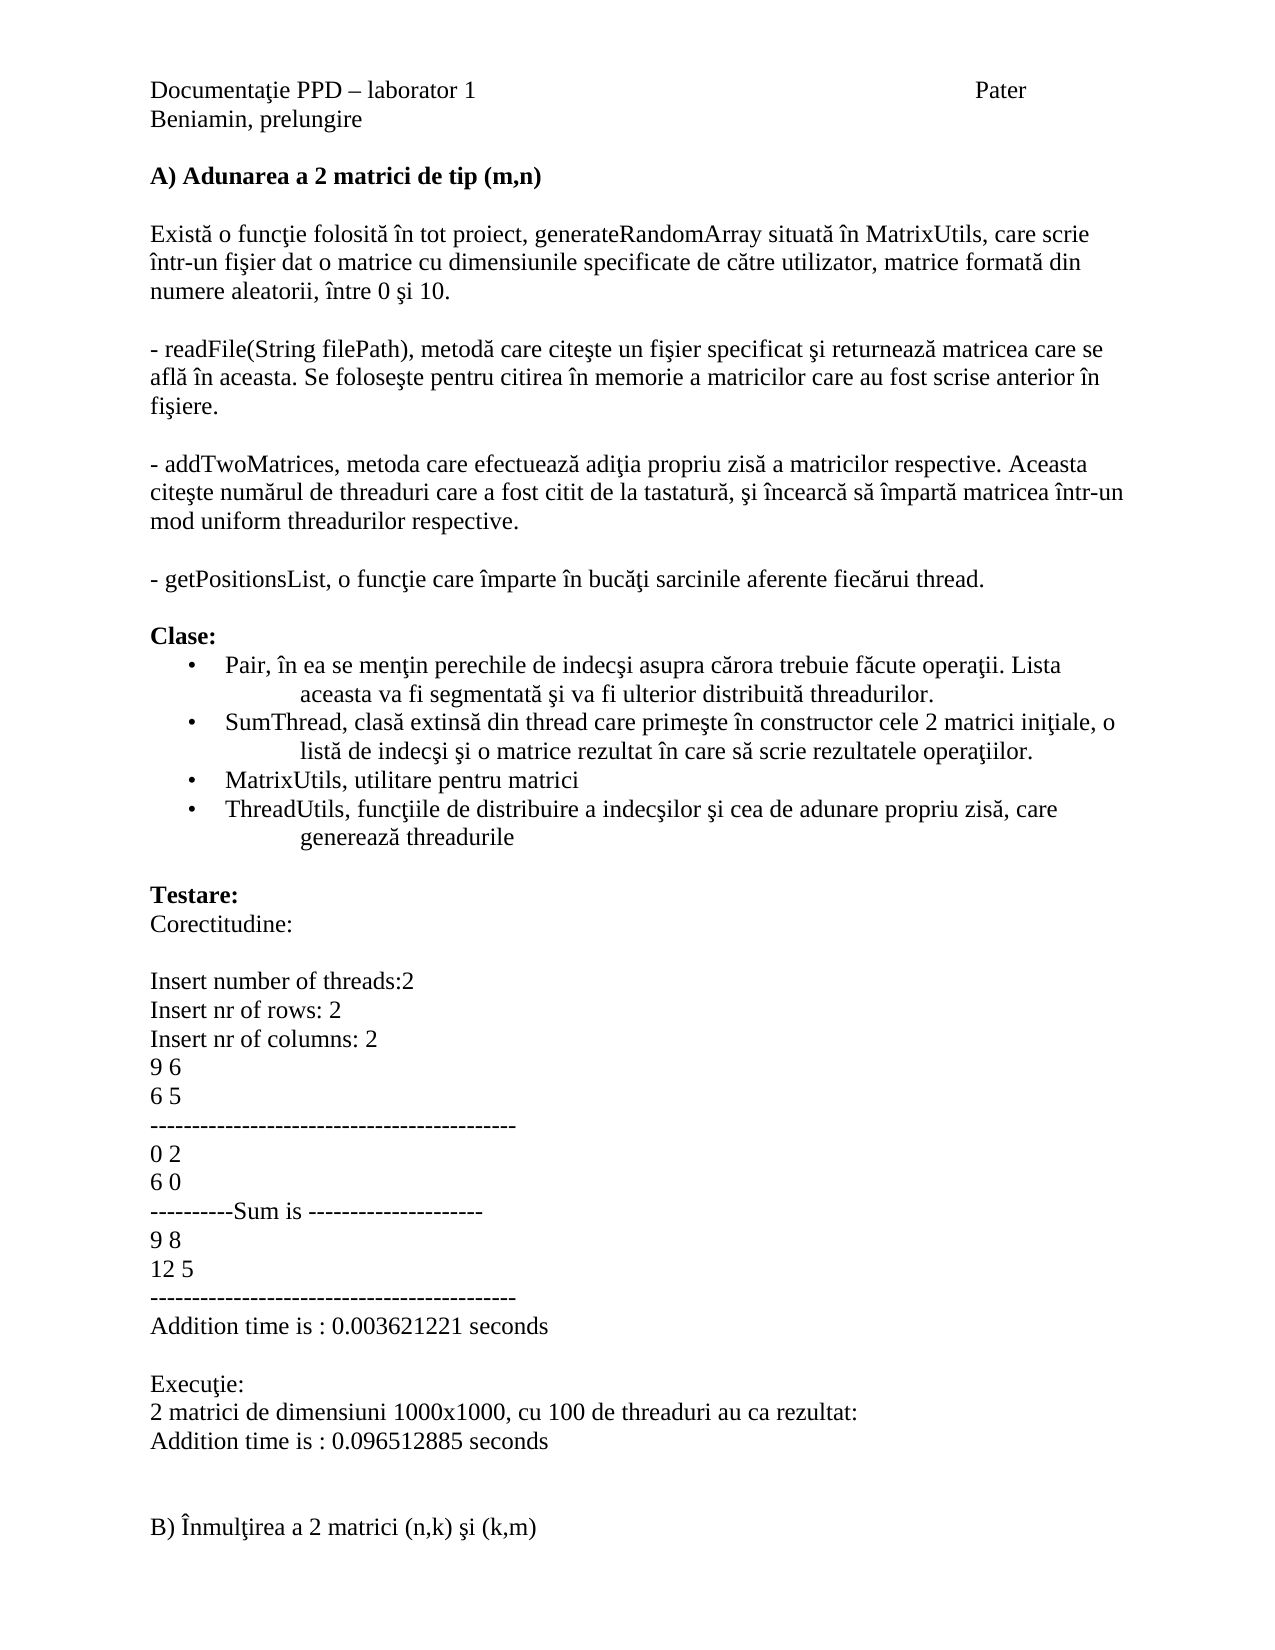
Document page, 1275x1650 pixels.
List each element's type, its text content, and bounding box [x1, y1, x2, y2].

list Pair, în ea se menţin perechile de indecşi asupra cărora trebuie făcute operaţii. Lista aceasta va fi segmentată şi va fi ulterior distribuită threadurilor. [187, 650, 1125, 707]
text 2 matrici de dimensiuni 1000x1000, cu 100 de threaduri au ca rezultat: [150, 1397, 1125, 1426]
text -------------------------------------------- [150, 1282, 1125, 1311]
text Insert nr of columns: 2 [150, 1024, 1125, 1052]
text Documentaţie PPD – laborator 1 Pater Beniamin, prelungire [150, 75, 1125, 132]
text Execuţie: [150, 1369, 1125, 1397]
text B) Înmulţirea a 2 matrici (n,k) şi (k,m) [150, 1512, 1125, 1541]
text 0 2 [150, 1139, 1125, 1167]
text 9 8 [150, 1225, 1125, 1254]
text Testare: [150, 880, 1125, 909]
text 12 5 [150, 1254, 1125, 1282]
text - addTwoMatrices, metoda care efectuează adiţia propriu zisă a matricilor respective. Aceasta citeşte numărul de threaduri care a fost citit de la tastatură, şi încearcă să împartă matricea într-un mod uniform threadurilor respective. [150, 449, 1125, 535]
text 6 5 [150, 1081, 1125, 1110]
text Insert number of threads:2 [150, 966, 1125, 995]
text Clase: [150, 592, 1125, 650]
text A) Adunarea a 2 matrici de tip (m,n) [150, 161, 1125, 190]
text Există o funcţie folosită în tot proiect, generateRandomArray situată în MatrixUtils, care scrie într-un fişier dat o matrice cu dimensiunile specificate de către utilizator, matrice formată din numere aleatorii, între 0 şi 10. [150, 219, 1125, 305]
text Addition time is : 0.003621221 seconds [150, 1311, 1125, 1340]
list SumThread, clasă extinsă din thread care primeşte în constructor cele 2 matrici iniţiale, o listă de indecşi şi o matrice rezultat în care să scrie rezultatele operaţiilor. [187, 707, 1125, 765]
text - readFile(String filePath), metodă care citeşte un fişier specificat şi returnează matricea care se află în aceasta. Se foloseşte pentru citirea în memorie a matricilor care au fost scrise anterior în fişiere. [150, 334, 1125, 420]
text Insert nr of rows: 2 [150, 995, 1125, 1024]
text 9 6 [150, 1052, 1125, 1081]
text -------------------------------------------- [150, 1110, 1125, 1139]
text ----------Sum is --------------------- [150, 1196, 1125, 1225]
text Corectitudine: [150, 909, 1125, 937]
list ThreadUtils, funcţiile de distribuire a indecşilor şi cea de adunare propriu zisă, care generează threadurile [187, 794, 1125, 851]
text - getPositionsList, o funcţie care împarte în bucăţi sarcinile aferente fiecărui thread. [150, 564, 1125, 592]
text Addition time is : 0.096512885 seconds [150, 1426, 1125, 1455]
list MatrixUtils, utilitare pentru matrici [187, 765, 1125, 794]
text 6 0 [150, 1167, 1125, 1196]
